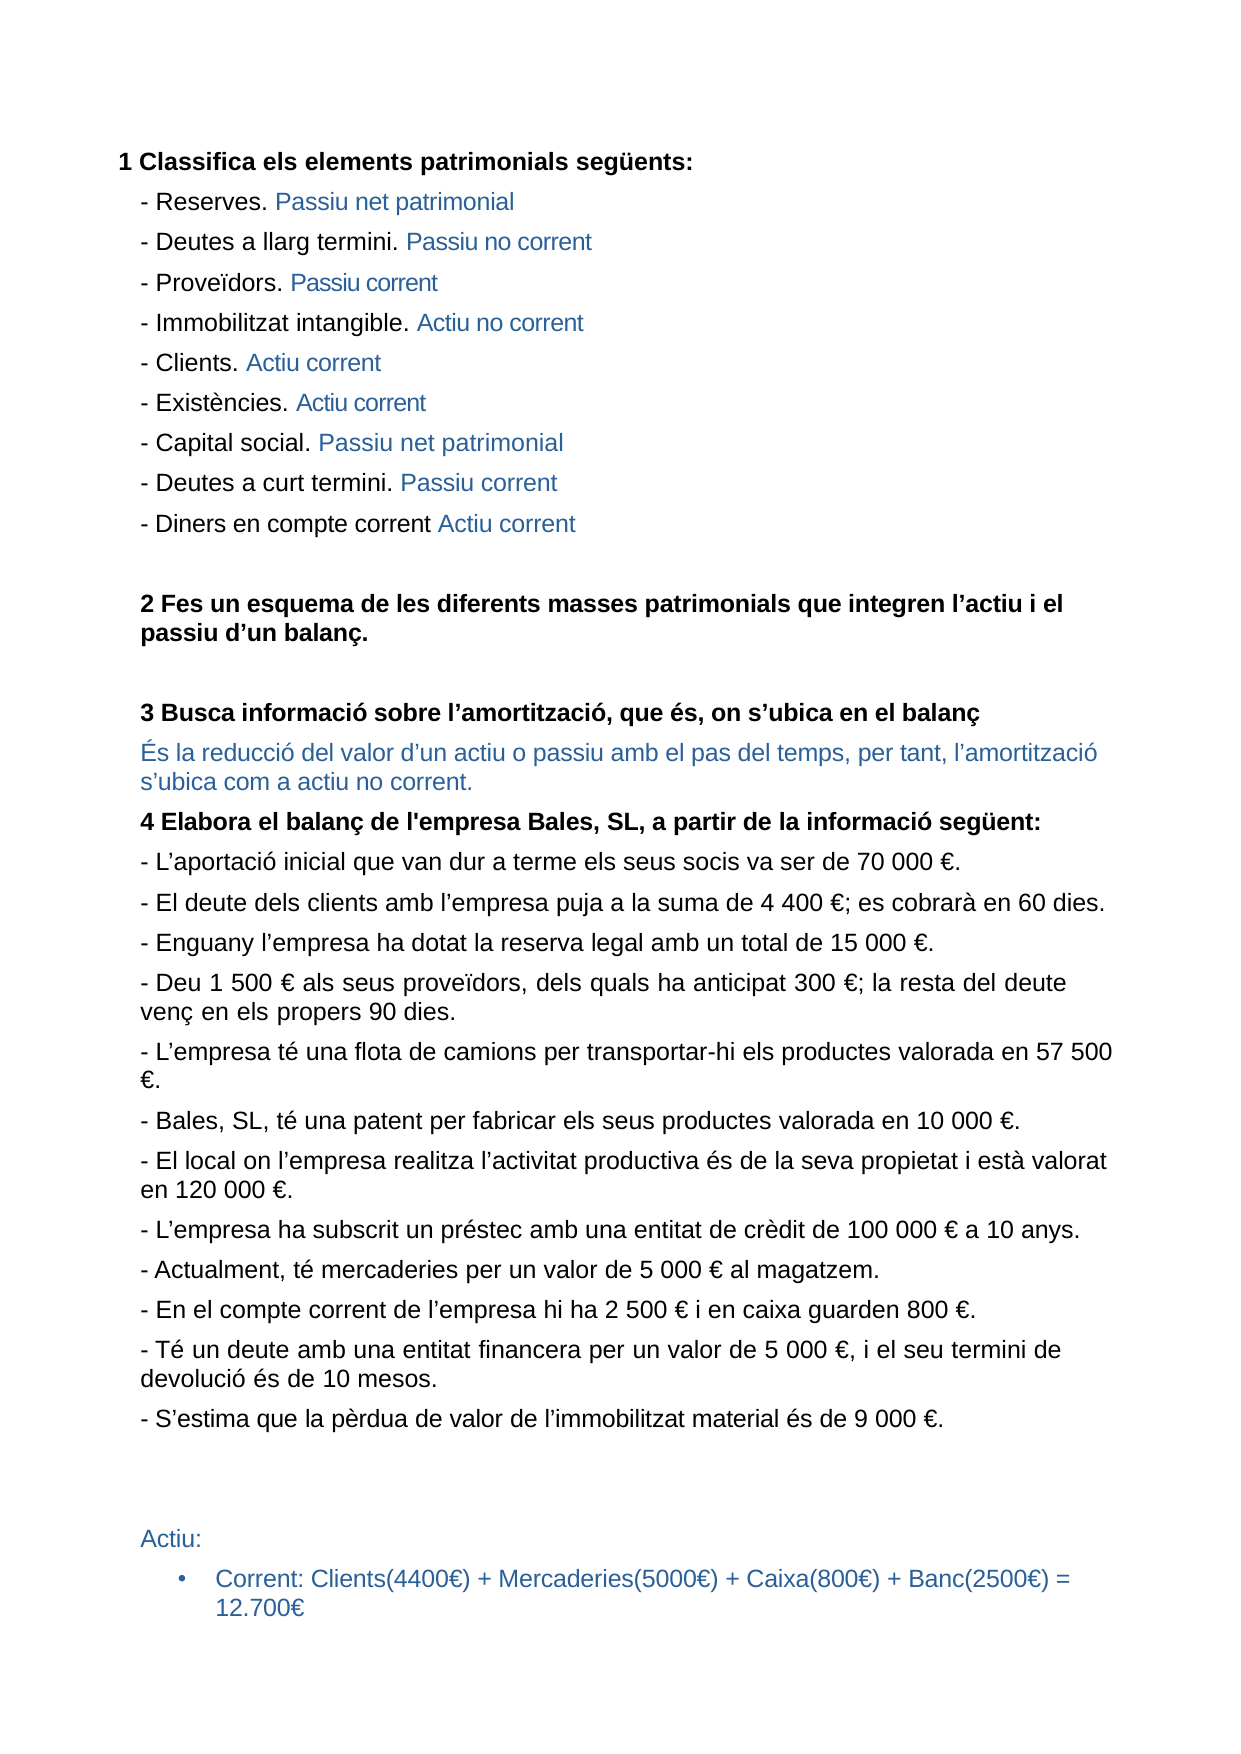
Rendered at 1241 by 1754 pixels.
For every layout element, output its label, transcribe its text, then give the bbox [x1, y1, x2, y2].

list - Clients. Actiu corrent [140, 348, 1122, 377]
subtitle - El deute dels clients amb l’empresa puja a la suma de 4 400 €; es cobrarà en 60 dies. [140, 887, 1122, 916]
list És la reducció del valor d’un actiu o passiu amb el pas del temps, per tant, l’amortització s’ubica com a actiu no corrent. [140, 738, 1122, 796]
list - Immobilitzat intangible. Actiu no corrent [140, 308, 1122, 336]
list - Existències. Actiu corrent [140, 388, 1122, 417]
subtitle Corrent: Clients(4400€) + Mercaderies(5000€) + Caixa(800€) + Banc(2500€) = 12.700€ [178, 1564, 1122, 1622]
subtitle Actiu: [140, 1524, 1122, 1553]
list - Enguany l’empresa ha dotat la reserva legal amb un total de 15 000 €. [140, 928, 1122, 956]
subtitle - Deu 1 500 € als seus proveïdors, dels quals ha anticipat 300 €; la resta del deute venç en els propers 90 dies. [140, 968, 1100, 1025]
list - Proveïdors. Passiu corrent [140, 267, 1122, 296]
subtitle 1 Classifica els elements patrimonials següents: [118, 147, 1122, 176]
subtitle - En el compte corrent de l’empresa hi ha 2 500 € i en caixa guarden 800 €. [140, 1295, 1122, 1324]
list - El local on l’empresa realitza l’activitat productiva és de la seva propietat i està valorat en 120 000 €. [140, 1146, 1122, 1203]
subtitle - L’empresa ha subscrit un préstec amb una entitat de crèdit de 100 000 € a 10 anys. [140, 1215, 1122, 1243]
list - Deutes a curt termini. Passiu corrent [140, 468, 1122, 497]
list - Deutes a llarg termini. Passiu no corrent [140, 227, 1100, 256]
list - L’empresa té una flota de camions per transportar-hi els productes valorada en 57 500 €. [140, 1037, 1122, 1094]
subtitle - Bales, SL, té una patent per fabricar els seus productes valorada en 10 000 €. [140, 1106, 1122, 1134]
list 3 Busca informació sobre l’amortització, que és, on s’ubica en el balanç [140, 698, 1122, 727]
list - Diners en compte corrent Actiu corrent [140, 509, 1122, 537]
list - Té un deute amb una entitat financera per un valor de 5 000 €, i el seu termini de devolució és de 10 mesos. [140, 1335, 1099, 1393]
list - Actualment, té mercaderies per un valor de 5 000 € al magatzem. [140, 1255, 1122, 1284]
list - L’aportació inicial que van dur a terme els seus socis va ser de 70 000 €. [140, 847, 1122, 876]
subtitle - S’estima que la pèrdua de valor de l’immobilitzat material és de 9 000 €. [140, 1404, 1122, 1433]
list 4 Elabora el balanç de l'empresa Bales, SL, a partir de la informació següent: [140, 807, 1122, 836]
list - Capital social. Passiu net patrimonial [140, 428, 1122, 457]
list 2 Fes un esquema de les diferents masses patrimonials que integren l’actiu i el passiu d’un balanç. [140, 589, 1122, 647]
list - Reserves. Passiu net patrimonial [140, 187, 1122, 216]
